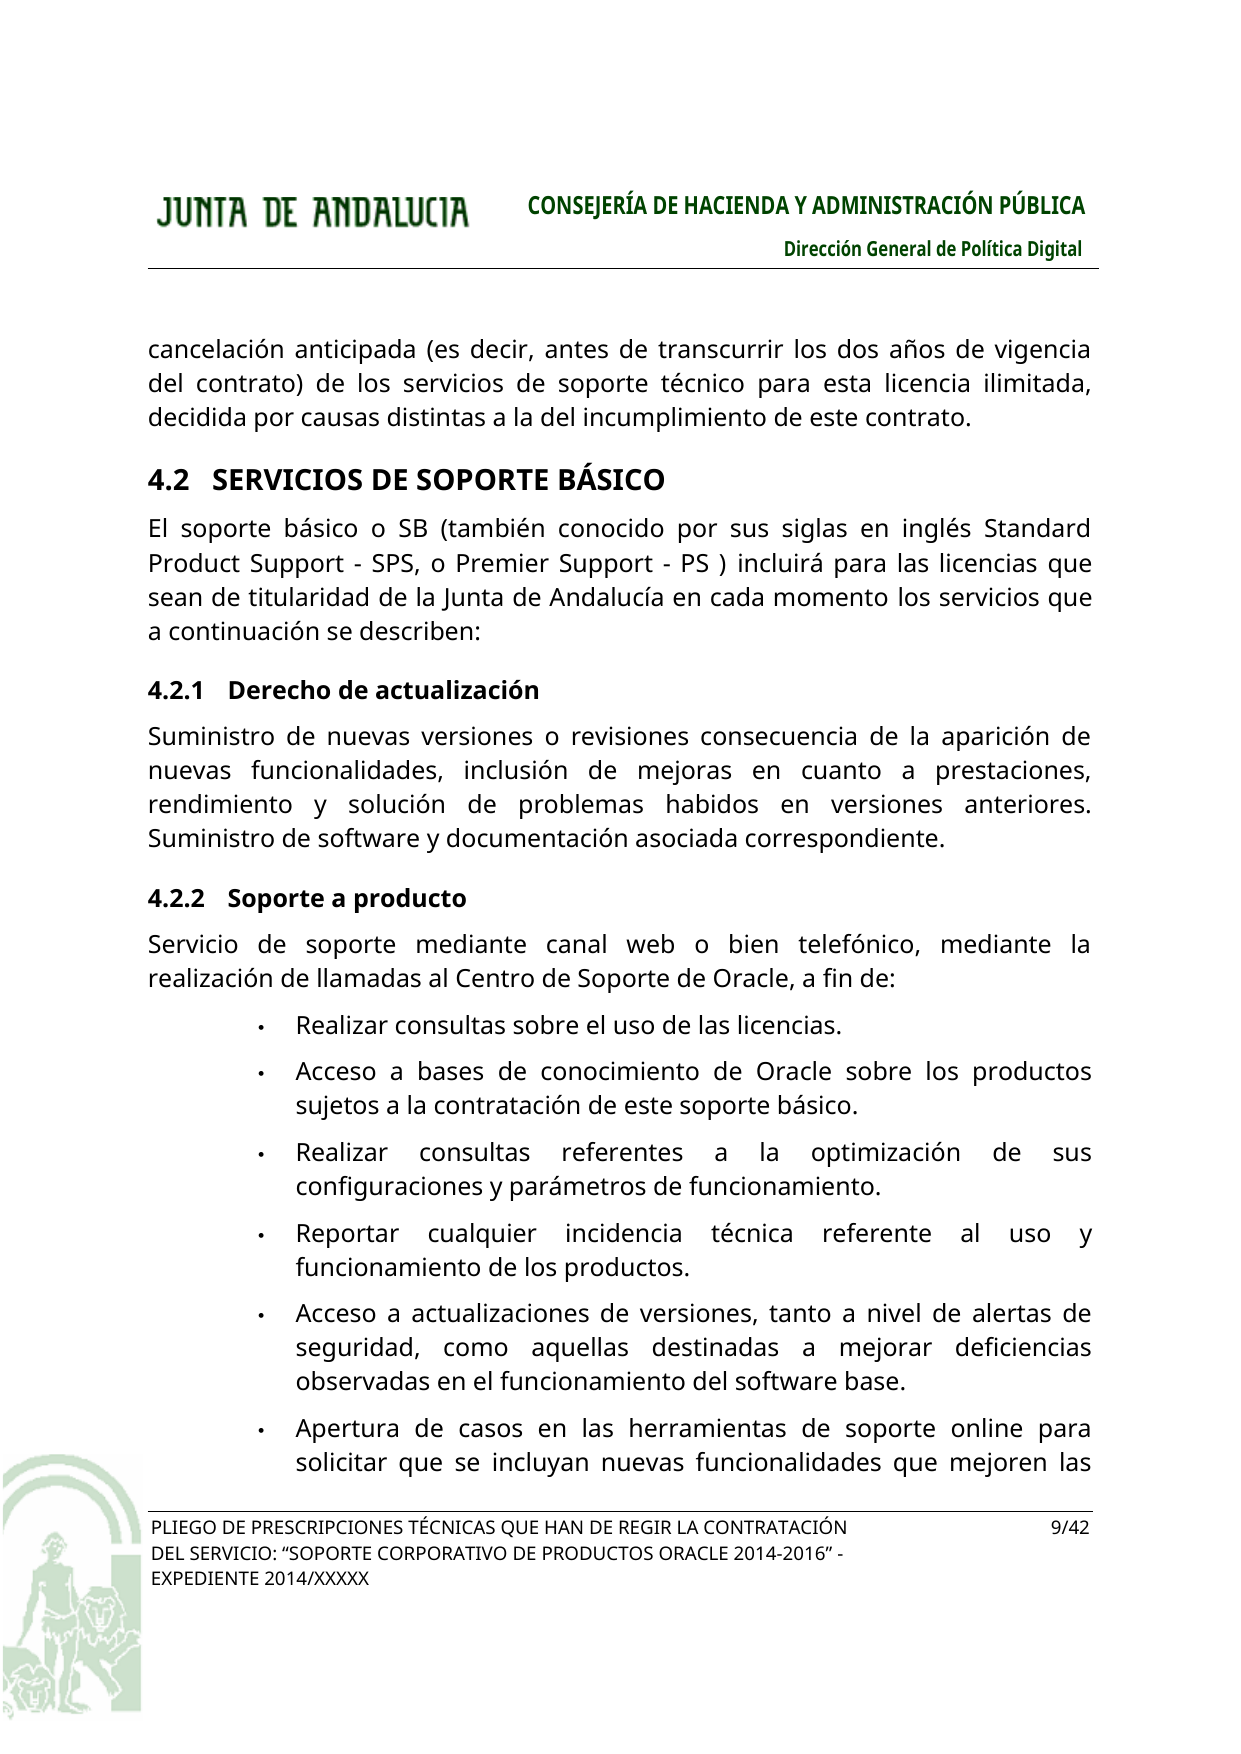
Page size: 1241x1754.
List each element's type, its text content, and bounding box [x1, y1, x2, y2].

picture [156, 197, 471, 229]
text Suministro de nuevas versiones o revisiones consecuencia de la aparición de nuevas funcionalidades, inclusión de mejoras en cuanto a prestaciones, rendimiento y solución de problemas habidos en versiones anteriores. Suministro de software y documentación asociada correspondiente. [148, 719, 1093, 855]
text cancelación anticipada (es decir, antes de transcurrir los dos años de vigencia del contrato) de los servicios de soporte técnico para esta licencia ilimitada, decidida por causas distintas a la del incumplimiento de este contrato. [148, 332, 1093, 434]
list Acceso a actualizaciones de versiones, tanto a nivel de alertas de seguridad, como aquellas destinadas a mejorar deficiencias observadas en el funcionamiento del software base. [258, 1296, 1093, 1398]
subtitle SERVICIOS DE SOPORTE BÁSICO [148, 459, 1093, 499]
picture [2, 1454, 144, 1722]
list Apertura de casos en las herramientas de soporte online para solicitar que se incluyan nuevas funcionalidades que mejoren las [258, 1411, 1093, 1479]
list Reportar cualquier incidencia técnica referente al uso y funcionamiento de los productos. [258, 1215, 1093, 1283]
text El soporte básico o SB (también conocido por sus siglas en inglés Standard Product Support - SPS, o Premier Support - PS ) incluirá para las licencias que sean de titularidad de la Junta de Andalucía en cada momento los servicios que a continuación se describen: [148, 511, 1093, 647]
text Servicio de soporte mediante canal web o bien telefónico, mediante la realización de llamadas al Centro de Soporte de Oracle, a fin de: [148, 927, 1093, 995]
list Realizar consultas sobre el uso de las licencias. [258, 1007, 1093, 1041]
subtitle Derecho de actualización [148, 672, 1093, 706]
subtitle Soporte a producto [148, 880, 1093, 914]
list Realizar consultas referentes a la optimización de sus configuraciones y parámetros de funcionamiento. [258, 1134, 1093, 1203]
list Acceso a bases de conocimiento de Oracle sobre los productos sujetos a la contratación de este soporte básico. [258, 1054, 1093, 1122]
